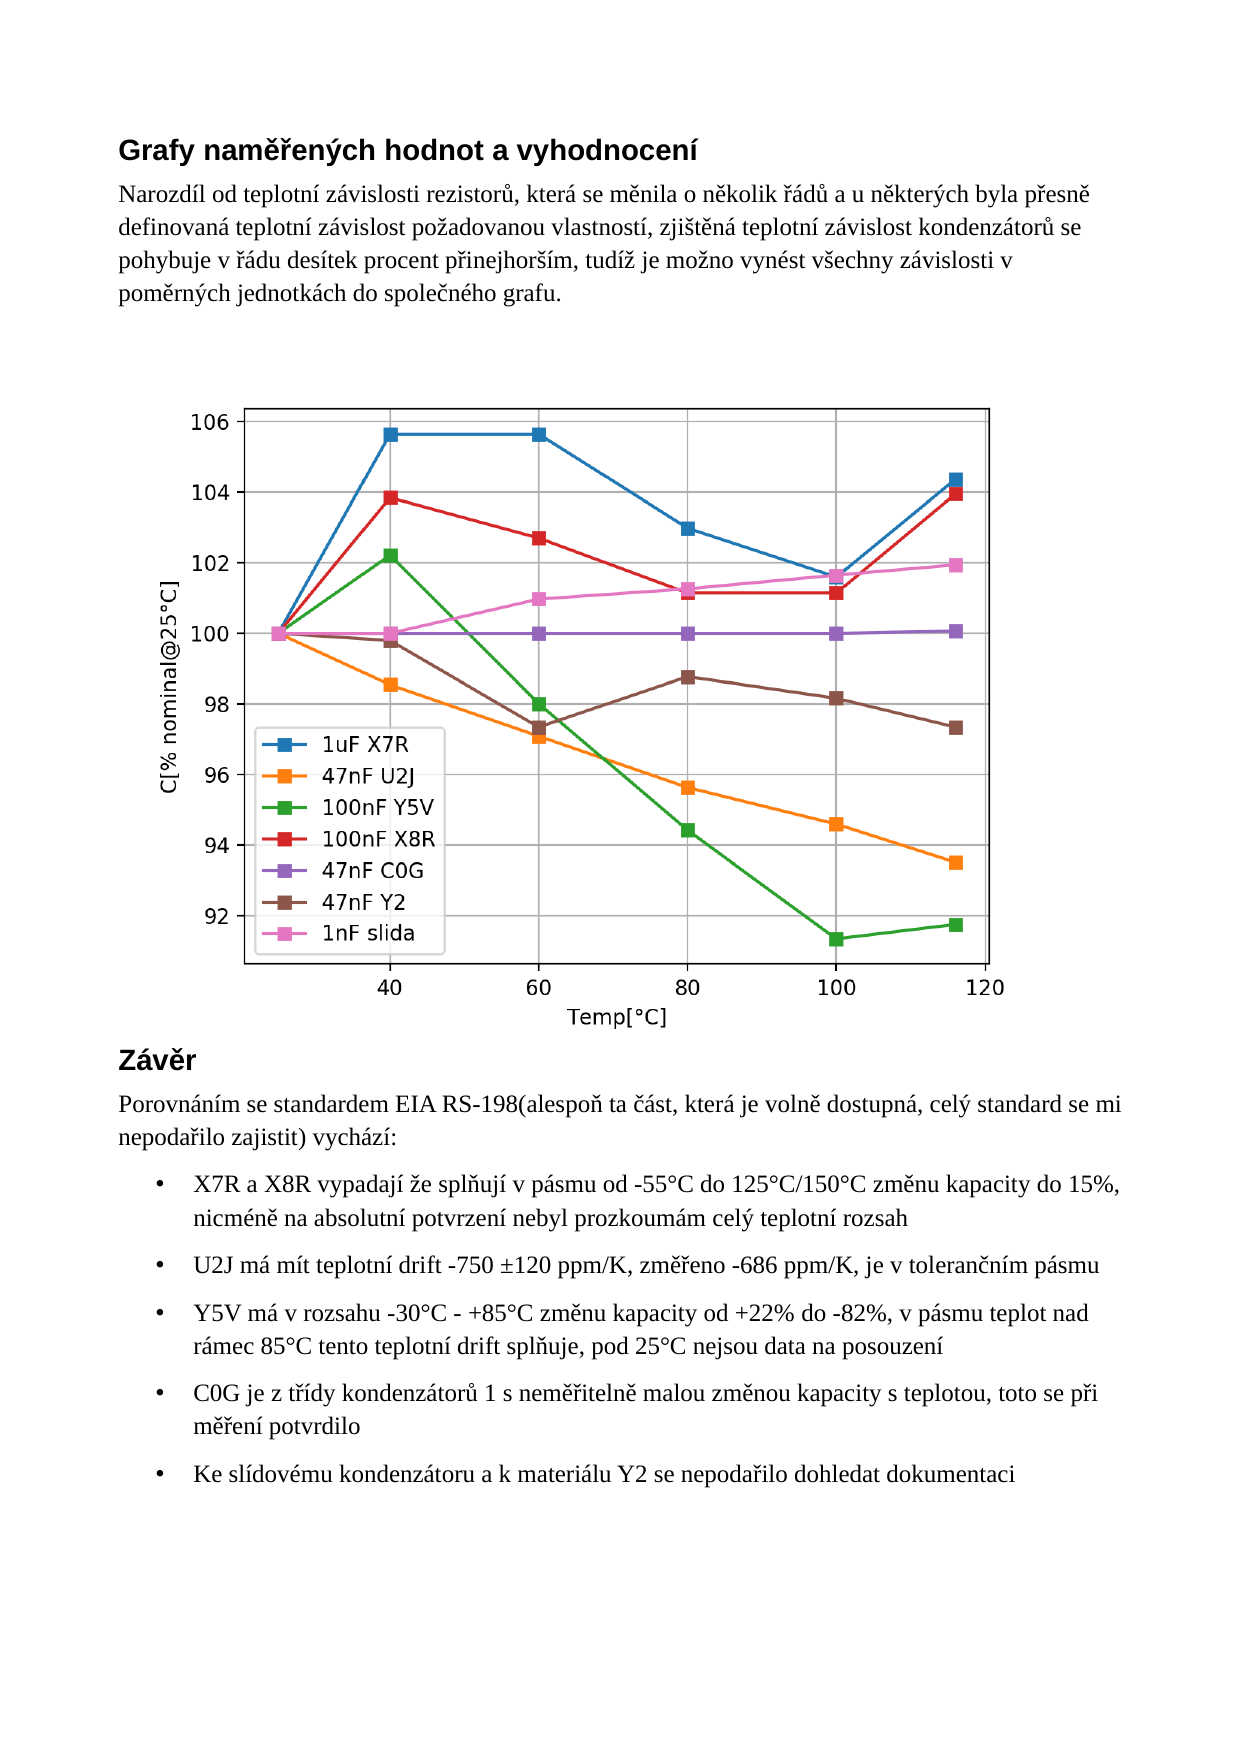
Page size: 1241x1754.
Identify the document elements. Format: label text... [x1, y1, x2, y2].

text Narozdíl od teplotní závislosti rezistorů, která se měnila o několik řádů a u některých byla přesně definovaná teplotní závislost požadovanou vlastností, zjištěná teplotní závislost kondenzátorů se pohybuje v řádu desítek procent přinejhorším, tudíž je možno vynést všechny závislosti v poměrných jednotkách do společného grafu. [118, 179, 1122, 307]
subtitle Grafy naměřených hodnot a vyhodnocení [118, 133, 1122, 166]
list C0G je z třídy kondenzátorů 1 s neměřitelně malou změnou kapacity s teplotou, toto se při měření potvrdilo [156, 1378, 1122, 1440]
list U2J má mít teplotní drift -750 ±120 ppm/K, změřeno -686 ppm/K, je v tolerančním pásmu [156, 1250, 1122, 1279]
list Y5V má v rozsahu -30°C - +85°C změnu kapacity od +22% do -82%, v pásmu teplot nad rámec 85°C tento teplotní drift splňuje, pod 25°C nejsou data na posouzení [156, 1298, 1122, 1359]
subtitle Závěr [118, 340, 1122, 1076]
text Porovnáním se standardem EIA RS-198(alespoň ta část, která je volně dostupná, celý standard se mi nepodařilo zajistit) vychází: [118, 1089, 1122, 1151]
list X7R a X8R vypadají že splňují v pásmu od -55°C do 125°C/150°C změnu kapacity do 15%, nicméně na absolutní potvrzení nebyl prozkoumám celý teplotní rozsah [156, 1169, 1122, 1231]
picture [124, 322, 1085, 1043]
list Ke slídovému kondenzátoru a k materiálu Y2 se nepodařilo dohledat dokumentaci [156, 1459, 1122, 1488]
